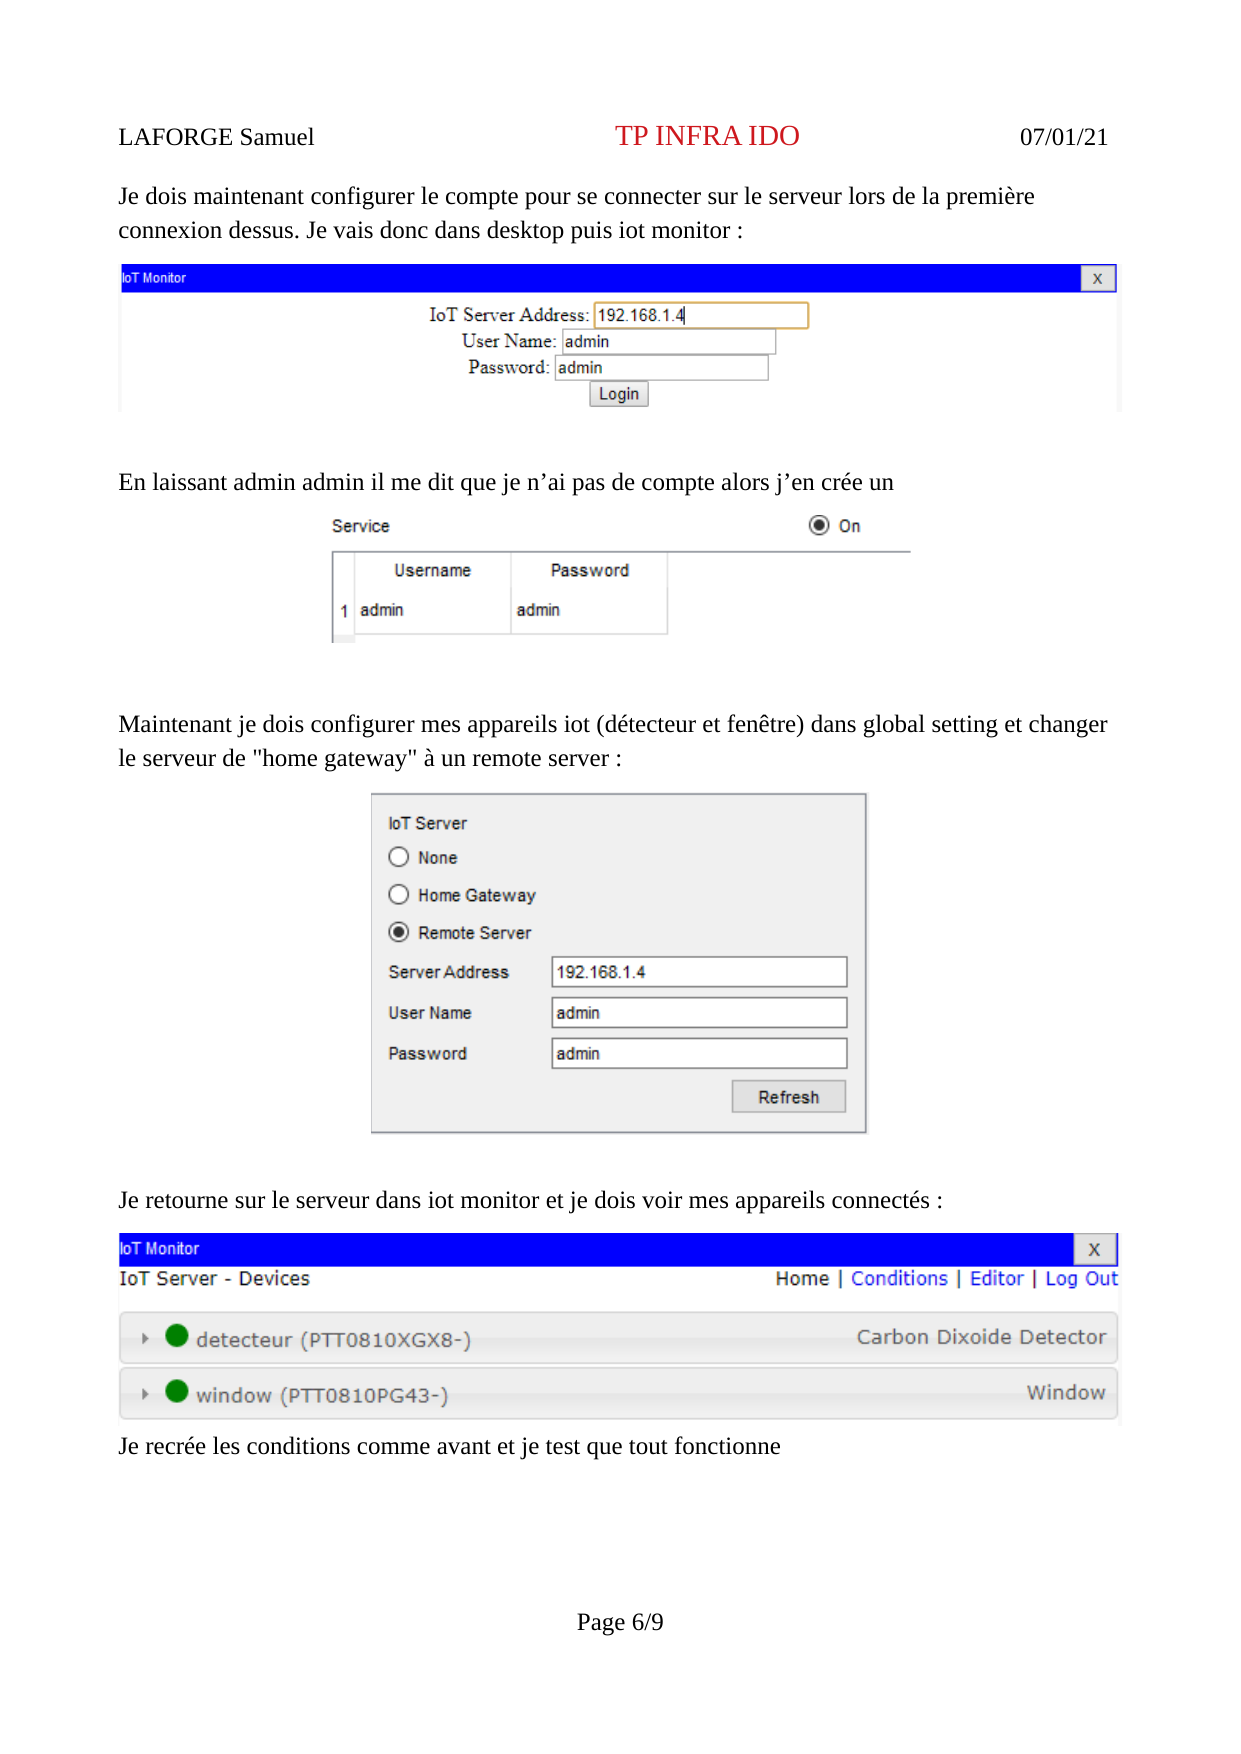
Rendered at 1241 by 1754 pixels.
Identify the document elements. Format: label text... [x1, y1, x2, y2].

text Je recrée les conditions comme avant et je test que tout fonctionne [118, 1426, 1122, 1460]
picture [118, 1233, 1123, 1426]
text Je dois maintenant configurer le compte pour se connecter sur le serveur lors de la première connexion dessus. Je vais donc dans desktop puis iot monitor : [118, 181, 1122, 244]
text Maintenant je dois configurer mes appareils iot (détecteur et fenêtre) dans global setting et changer le serveur de "home gateway" à un remote server : [118, 709, 1122, 772]
picture [118, 264, 1123, 412]
picture [329, 515, 911, 643]
text Je retourne sur le serveur dans iot monitor et je dois voir mes appareils connectés : [118, 1185, 1122, 1213]
picture [371, 792, 870, 1135]
text En laissant admin admin il me dit que je n’ai pas de compte alors j’en crée un [118, 467, 1122, 495]
